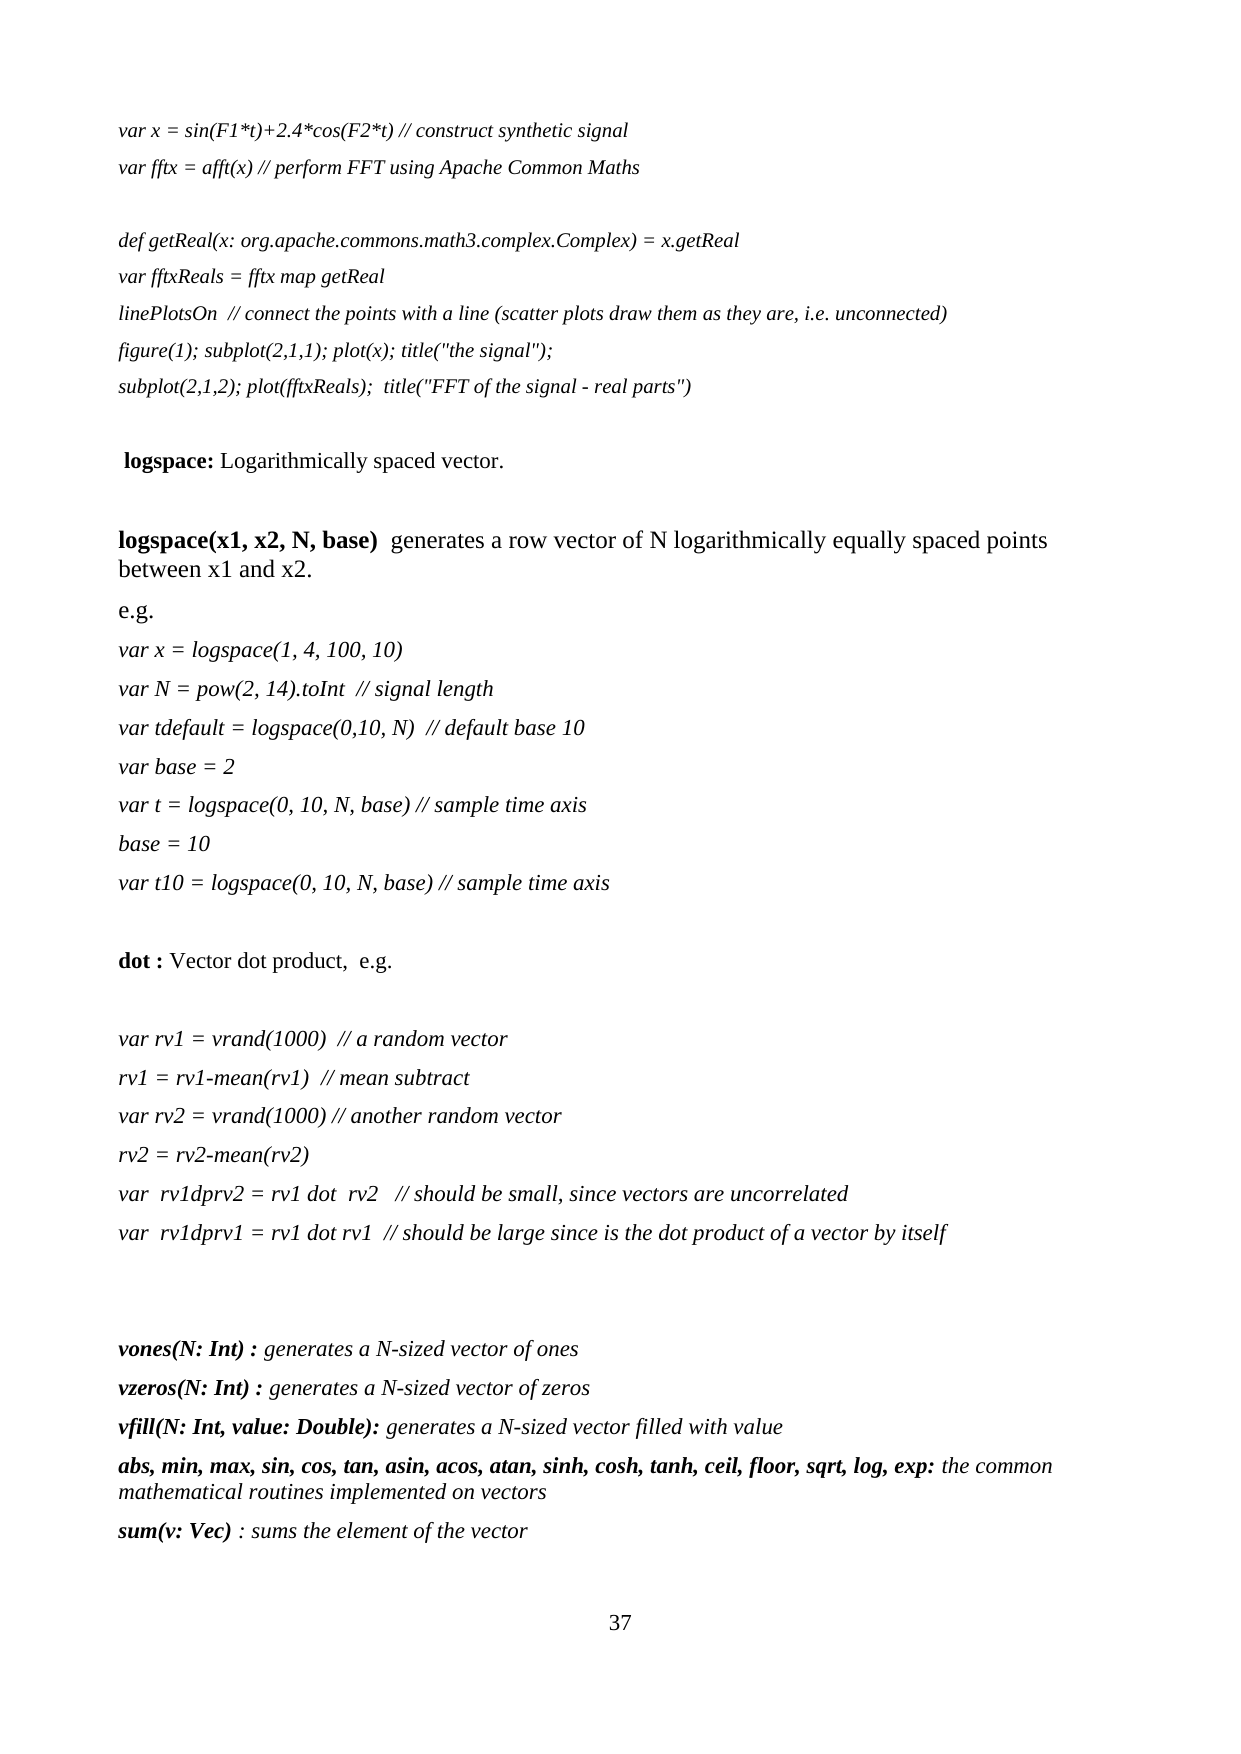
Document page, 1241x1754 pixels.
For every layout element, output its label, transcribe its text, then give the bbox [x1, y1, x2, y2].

text rv2 = rv2-mean(rv2) [118, 1141, 1122, 1168]
text base = 10 [118, 830, 1122, 857]
text abs, min, max, sin, cos, tan, asin, acos, atan, sinh, cosh, tanh, ceil, floor, sqrt, log, exp: the common mathematical routines implemented on vectors [118, 1452, 1122, 1505]
text rv1 = rv1-mean(rv1) // mean subtract [118, 1063, 1122, 1090]
text var N = pow(2, 14).toInt // signal length [118, 675, 1122, 701]
text var fftx = afft(x) // perform FFT using Apache Common Maths [118, 155, 1122, 179]
text var t10 = logspace(0, 10, N, base) // sample time axis [118, 869, 1122, 896]
text vfill(N: Int, value: Double): generates a N-sized vector filled with value [118, 1413, 1122, 1439]
text logspace: Logarithmically spaced vector. [118, 447, 1122, 473]
text var base = 2 [118, 753, 1122, 779]
text var rv1dprv1 = rv1 dot rv1 // should be large since is the dot product of a vector by itself [118, 1219, 1122, 1245]
text logspace(x1, x2, N, base) generates a row vector of N logarithmically equally spaced points between x1 and x2. [118, 525, 1122, 582]
text var t = logspace(0, 10, N, base) // sample time axis [118, 792, 1122, 818]
text var fftxReals = fftx map getReal [118, 264, 1122, 288]
text figure(1); subplot(2,1,1); plot(x); title("the signal"); [118, 337, 1122, 362]
text var x = logspace(1, 4, 100, 10) [118, 636, 1122, 662]
text var rv2 = vrand(1000) // another random vector [118, 1102, 1122, 1129]
text linePlotsOn // connect the points with a line (scatter plots draw them as they are, i.e. unconnected) [118, 301, 1122, 325]
text vones(N: Int) : generates a N-sized vector of ones [118, 1336, 1122, 1362]
text dot : Vector dot product, e.g. [118, 947, 1122, 973]
text var x = sin(F1*t)+2.4*cos(F2*t) // construct synthetic signal [118, 118, 1122, 142]
text subplot(2,1,2); plot(fftxReals); title("FFT of the signal - real parts") [118, 374, 1122, 398]
text e.g. [118, 595, 1122, 624]
text sum(v: Vec) : sums the element of the vector [118, 1517, 1122, 1544]
text def getReal(x: org.apache.commons.math3.complex.Complex) = x.getReal [118, 228, 1122, 252]
text var rv1dprv2 = rv1 dot rv2 // should be small, since vectors are uncorrelated [118, 1180, 1122, 1206]
text var tdefault = logspace(0,10, N) // default base 10 [118, 714, 1122, 740]
text var rv1 = vrand(1000) // a random vector [118, 1025, 1122, 1051]
text vzeros(N: Int) : generates a N-sized vector of zeros [118, 1374, 1122, 1401]
